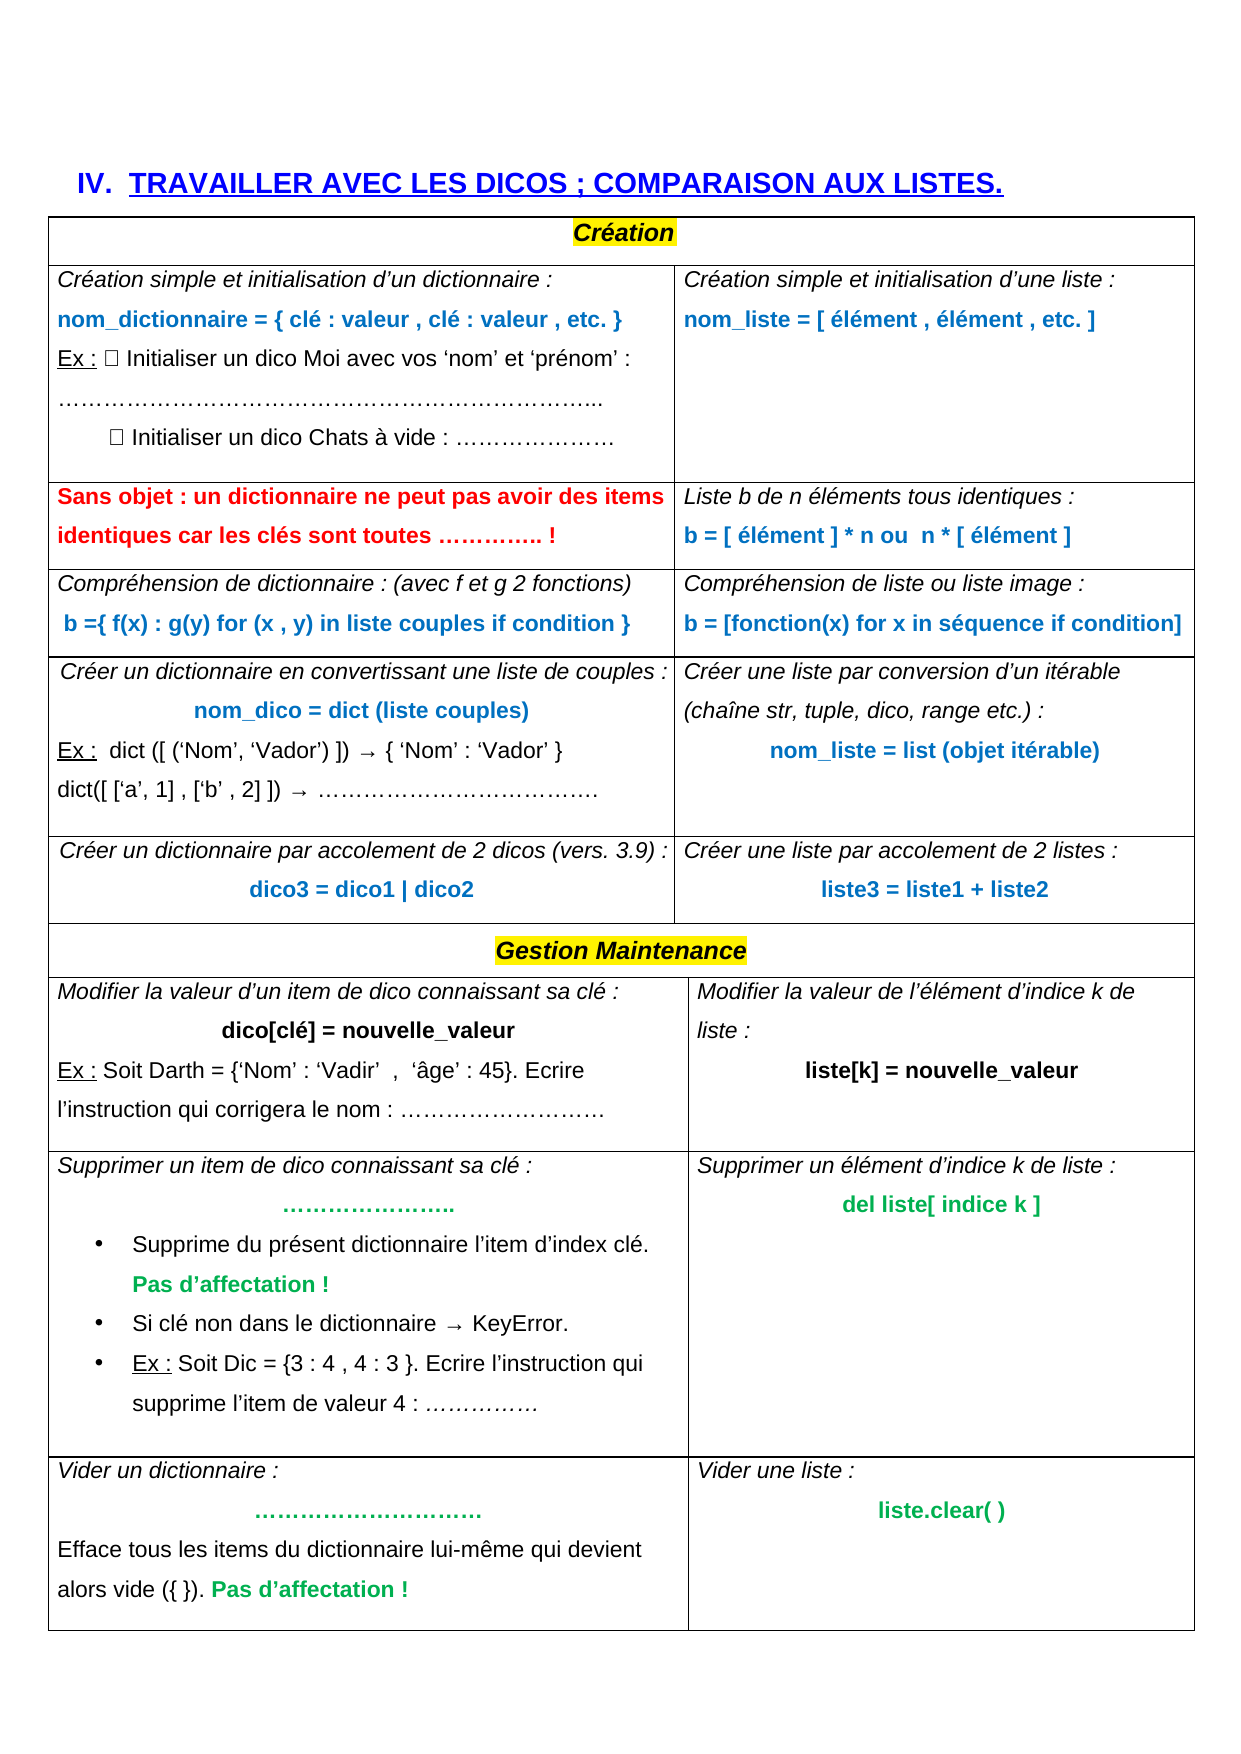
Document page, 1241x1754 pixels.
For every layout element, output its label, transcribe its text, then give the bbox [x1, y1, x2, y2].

table_cell Compréhension de liste ou liste image : b = [fonction(x) for x in séquence if condition] [675, 570, 1194, 656]
table_cell Vider un dictionnaire : ………………………… Efface tous les items du dictionnaire lui-même qui devient alors vide ({ }). Pas d’affectation ! [49, 1458, 688, 1630]
table_cell Supprimer un élément d’indice k de liste : del liste[ indice k ] [689, 1152, 1194, 1456]
table_cell Compréhension de dictionnaire : (avec f et g 2 fonctions) b ={ f(x) : g(y) for (x , y) in liste couples if condition } [49, 570, 674, 656]
table_cell Supprimer un item de dico connaissant sa clé : ………………….. Supprime du présent dictionnaire l’item d’index clé. Pas d’affectation ! Si clé non dans le dictionnaire → KeyError. Ex : Soit Dic = {3 : 4 , 4 : 3 }. Ecrire l’instruction qui supprime l’item de valeur 4 : …………… [49, 1152, 688, 1456]
table_cell Modifier la valeur d’un item de dico connaissant sa clé : dico[clé] = nouvelle_valeur Ex : Soit Darth = {‘Nom’ : ‘Vadir’ , ‘âge’ : 45}. Ecrire l’instruction qui corrigera le nom : ……………………… [49, 978, 688, 1151]
table_cell Modifier la valeur de l’élément d’indice k de liste : liste[k] = nouvelle_valeur [689, 978, 1194, 1151]
table_header Création [49, 218, 1194, 265]
table_cell Sans objet : un dictionnaire ne peut pas avoir des items identiques car les clés sont toutes ………….. ! [49, 483, 674, 569]
table_cell Création simple et initialisation d’un dictionnaire : nom_dictionnaire = { clé : valeur , clé : valeur , etc. } Ex :  Initialiser un dico Moi avec vos ‘nom’ et ‘prénom’ : ……………………………………………………………...  Initialiser un dico Chats à vide : ………………… [49, 266, 674, 482]
table_cell Créer un dictionnaire par accolement de 2 dicos (vers. 3.9) : dico3 = dico1 | dico2 [49, 837, 674, 923]
table_cell Créer une liste par conversion d’un itérable (chaîne str, tuple, dico, range etc.) : nom_liste = list (objet itérable) [675, 658, 1194, 836]
table_cell Créer un dictionnaire en convertissant une liste de couples : nom_dico = dict (liste couples) Ex : dict ([ (‘Nom’, ‘Vador’) ]) → { ‘Nom’ : ‘Vador’ } dict([ [‘a’, 1] , [‘b’ , 2] ]) → ………………………………. [49, 658, 674, 836]
table_cell Créer une liste par accolement de 2 listes : liste3 = liste1 + liste2 [675, 837, 1194, 923]
table_cell Gestion Maintenance [49, 924, 1194, 977]
table_cell Création simple et initialisation d’une liste : nom_liste = [ élément , élément , etc. ] [675, 266, 1194, 482]
table_cell Vider une liste : liste.clear( ) [689, 1458, 1194, 1630]
text IV. TRAVAILLER AVEC LES DICOS ; COMPARAISON AUX LISTES. [77, 166, 1165, 199]
table_cell Liste b de n éléments tous identiques : b = [ élément ] * n ou n * [ élément ] [675, 483, 1194, 569]
